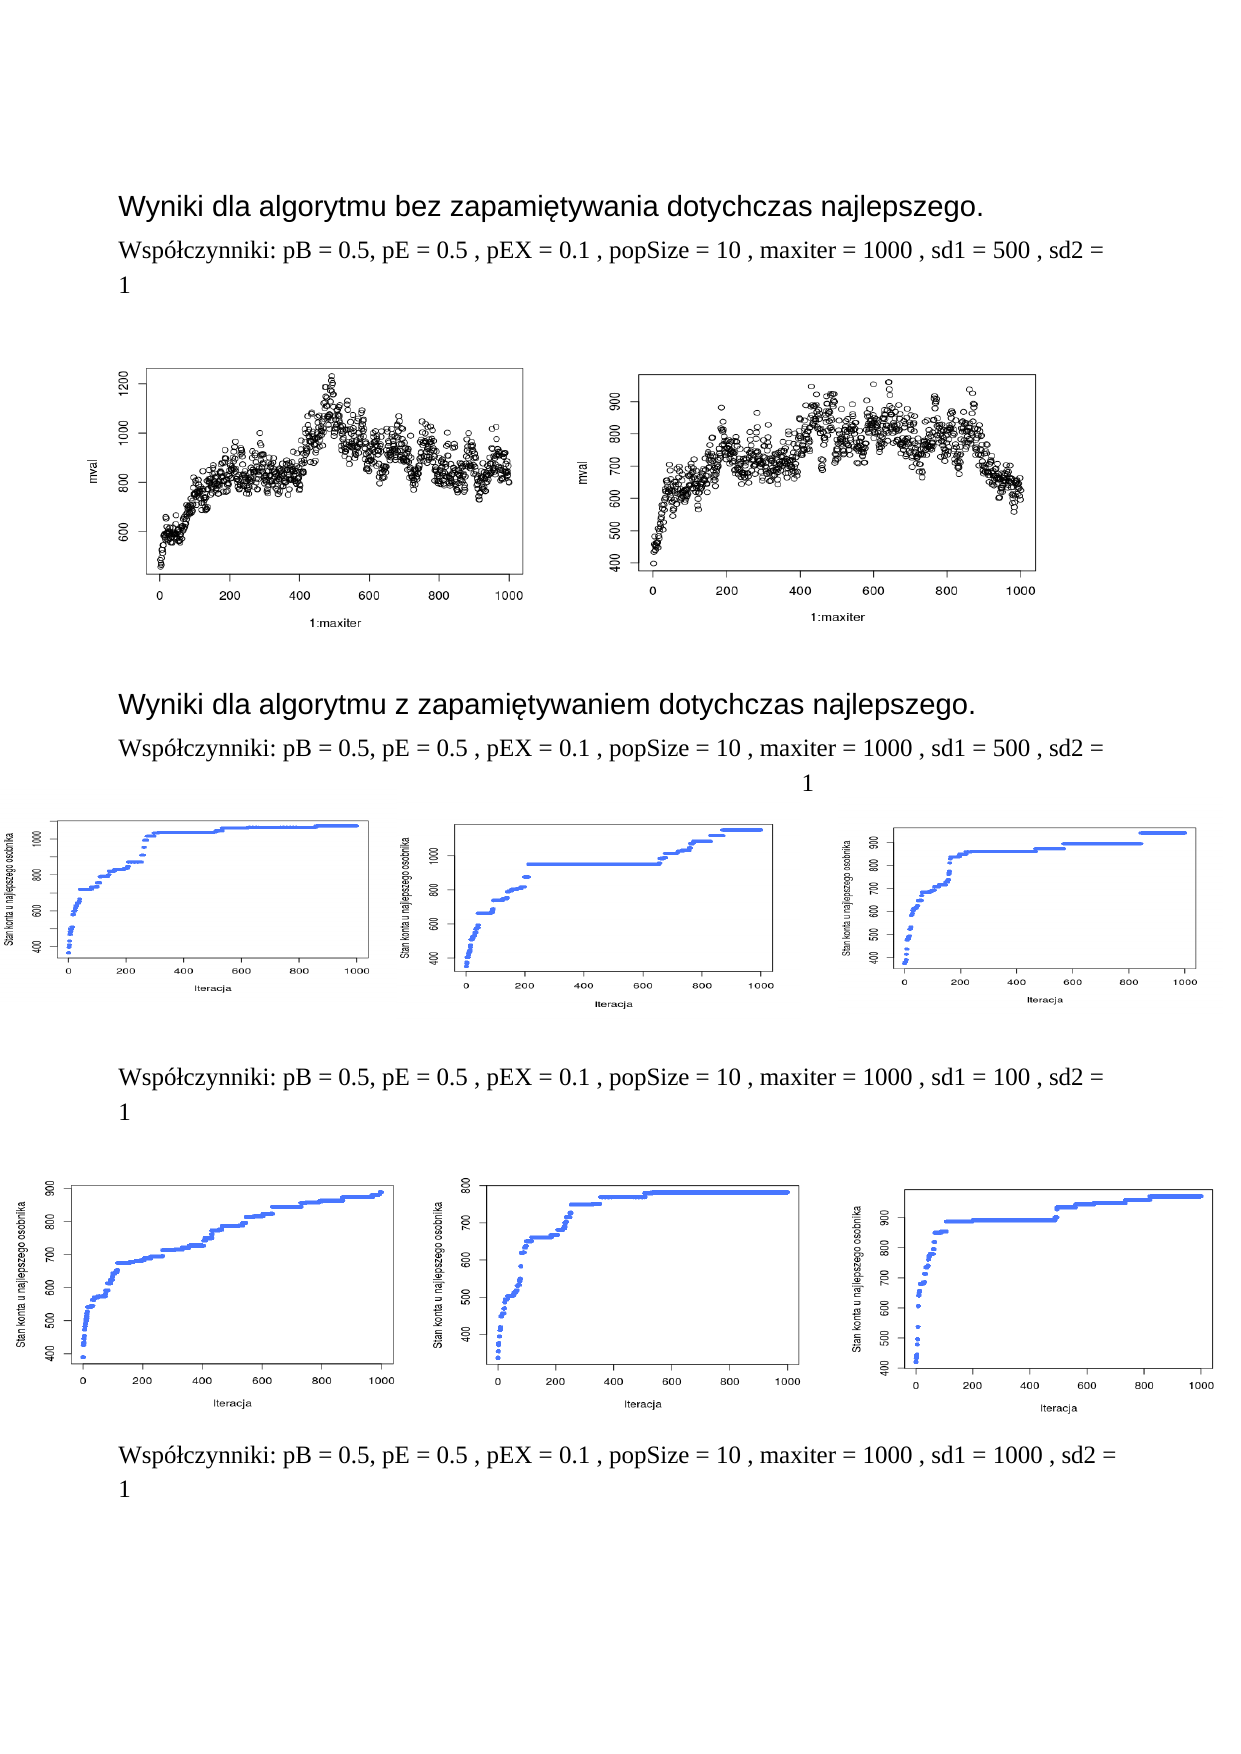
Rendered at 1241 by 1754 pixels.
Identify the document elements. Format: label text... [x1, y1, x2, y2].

text Współczynniki: pB = 0.5, pE = 0.5 , pEX = 0.1 , popSize = 10 , maxiter = 1000 , sd1 = 1000 , sd2 = 1 [118, 1440, 1122, 1503]
picture [429, 1140, 828, 1422]
picture [572, 320, 1069, 638]
subtitle Wyniki dla algorytmu z zapamiętywaniem dotychczas najlepszego. [118, 687, 1122, 721]
picture [0, 786, 802, 1019]
picture [838, 791, 1224, 1014]
text Współczynniki: pB = 0.5, pE = 0.5 , pEX = 0.1 , popSize = 10 , maxiter = 1000 , sd1 = 100 , sd2 = 1 [118, 1062, 1122, 1125]
picture [12, 1140, 423, 1421]
text Współczynniki: pB = 0.5, pE = 0.5 , pEX = 0.1 , popSize = 10 , maxiter = 1000 , sd1 = 500 , sd2 = 1 [118, 733, 1122, 796]
text Współczynniki: pB = 0.5, pE = 0.5 , pEX = 0.1 , popSize = 10 , maxiter = 1000 , sd1 = 500 , sd2 = 1 [118, 235, 1122, 298]
picture [83, 311, 555, 645]
subtitle Wyniki dla algorytmu bez zapamiętywania dotychczas najlepszego. [118, 189, 1122, 223]
picture [848, 1144, 1240, 1426]
